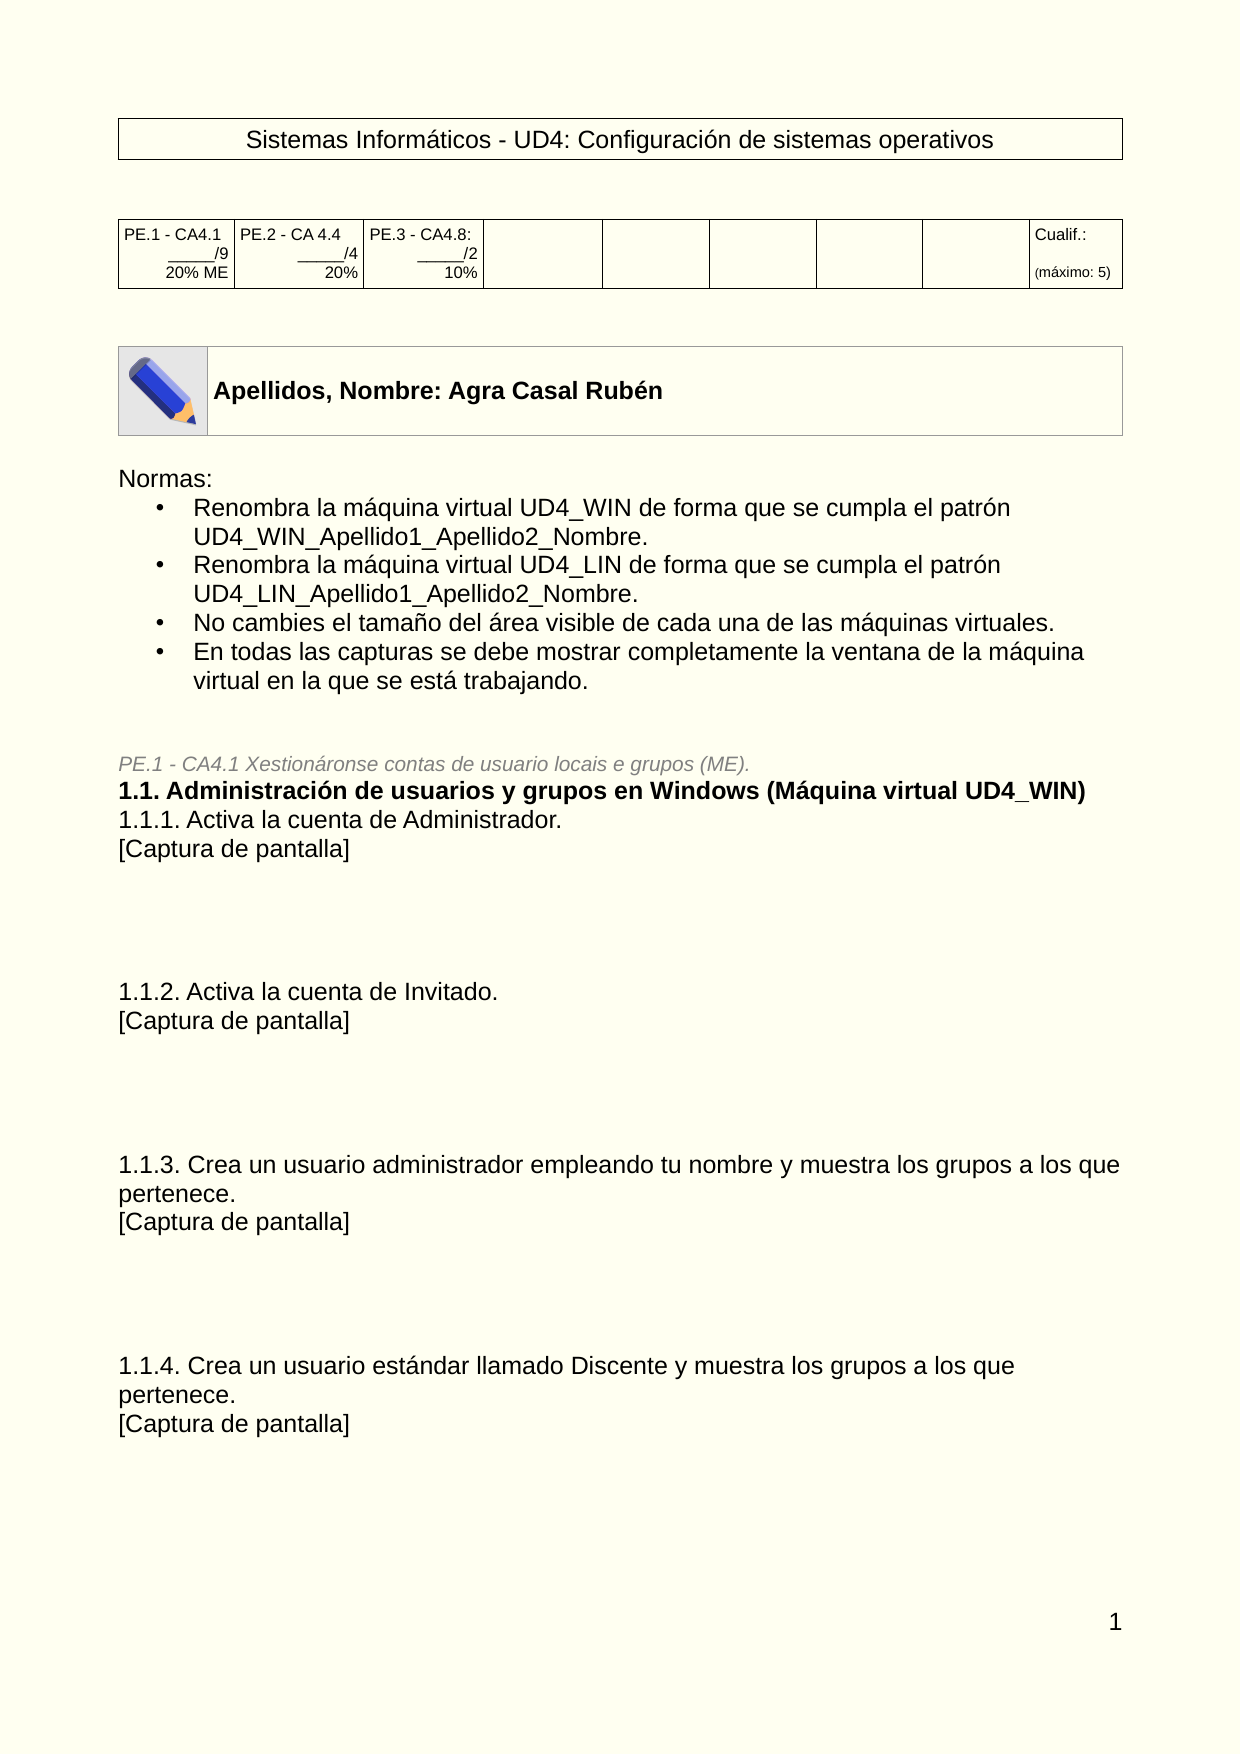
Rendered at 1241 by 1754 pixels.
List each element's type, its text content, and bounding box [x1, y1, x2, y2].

text 1.1.1. Activa la cuenta de Administrador. [118, 805, 1122, 833]
list Renombra la máquina virtual UD4_WIN de forma que se cumpla el patrón UD4_WIN_Apellido1_Apellido2_Nombre. [156, 493, 1122, 551]
text [Captura de pantalla] [118, 1006, 1122, 1035]
text [Captura de pantalla] [118, 1207, 1122, 1236]
text 1.1.2. Activa la cuenta de Invitado. [118, 977, 1122, 1006]
table_header PE.3 - CA4.8: _____/2 10% [364, 220, 483, 288]
table_header [817, 220, 922, 288]
text 1.1. Administración de usuarios y grupos en Windows (Máquina virtual UD4_WIN) [118, 776, 1122, 805]
table_header [710, 220, 816, 288]
table_header PE.1 - CA4.1 _____/9 20% ME [119, 220, 234, 288]
table_header [119, 347, 207, 435]
text Normas: [118, 464, 1122, 493]
table_header Apellidos, Nombre: Agra Casal Rubén [208, 347, 1122, 435]
text 1.1.4. Crea un usuario estándar llamado Discente y muestra los grupos a los que pertenece. [118, 1351, 1122, 1408]
text PE.1 - CA4.1 Xestionáronse contas de usuario locais e grupos (ME). [118, 752, 1122, 776]
text [Captura de pantalla] [118, 1408, 1122, 1437]
table_header PE.2 - CA 4.4 _____/4 20% [235, 220, 363, 288]
text [Captura de pantalla] [118, 833, 1122, 862]
table_header [603, 220, 709, 288]
list Renombra la máquina virtual UD4_LIN de forma que se cumpla el patrón UD4_LIN_Apellido1_Apellido2_Nombre. [156, 551, 1122, 608]
list No cambies el tamaño del área visible de cada una de las máquinas virtuales. [156, 608, 1122, 637]
text 1.1.3. Crea un usuario administrador empleando tu nombre y muestra los grupos a los que pertenece. [118, 1150, 1122, 1207]
table_header Cualif.: (máximo: 5) [1030, 220, 1122, 288]
table_header [484, 220, 602, 288]
table_header [923, 220, 1029, 288]
list En todas las capturas se debe mostrar completamente la ventana de la máquina virtual en la que se está trabajando. [156, 637, 1122, 694]
